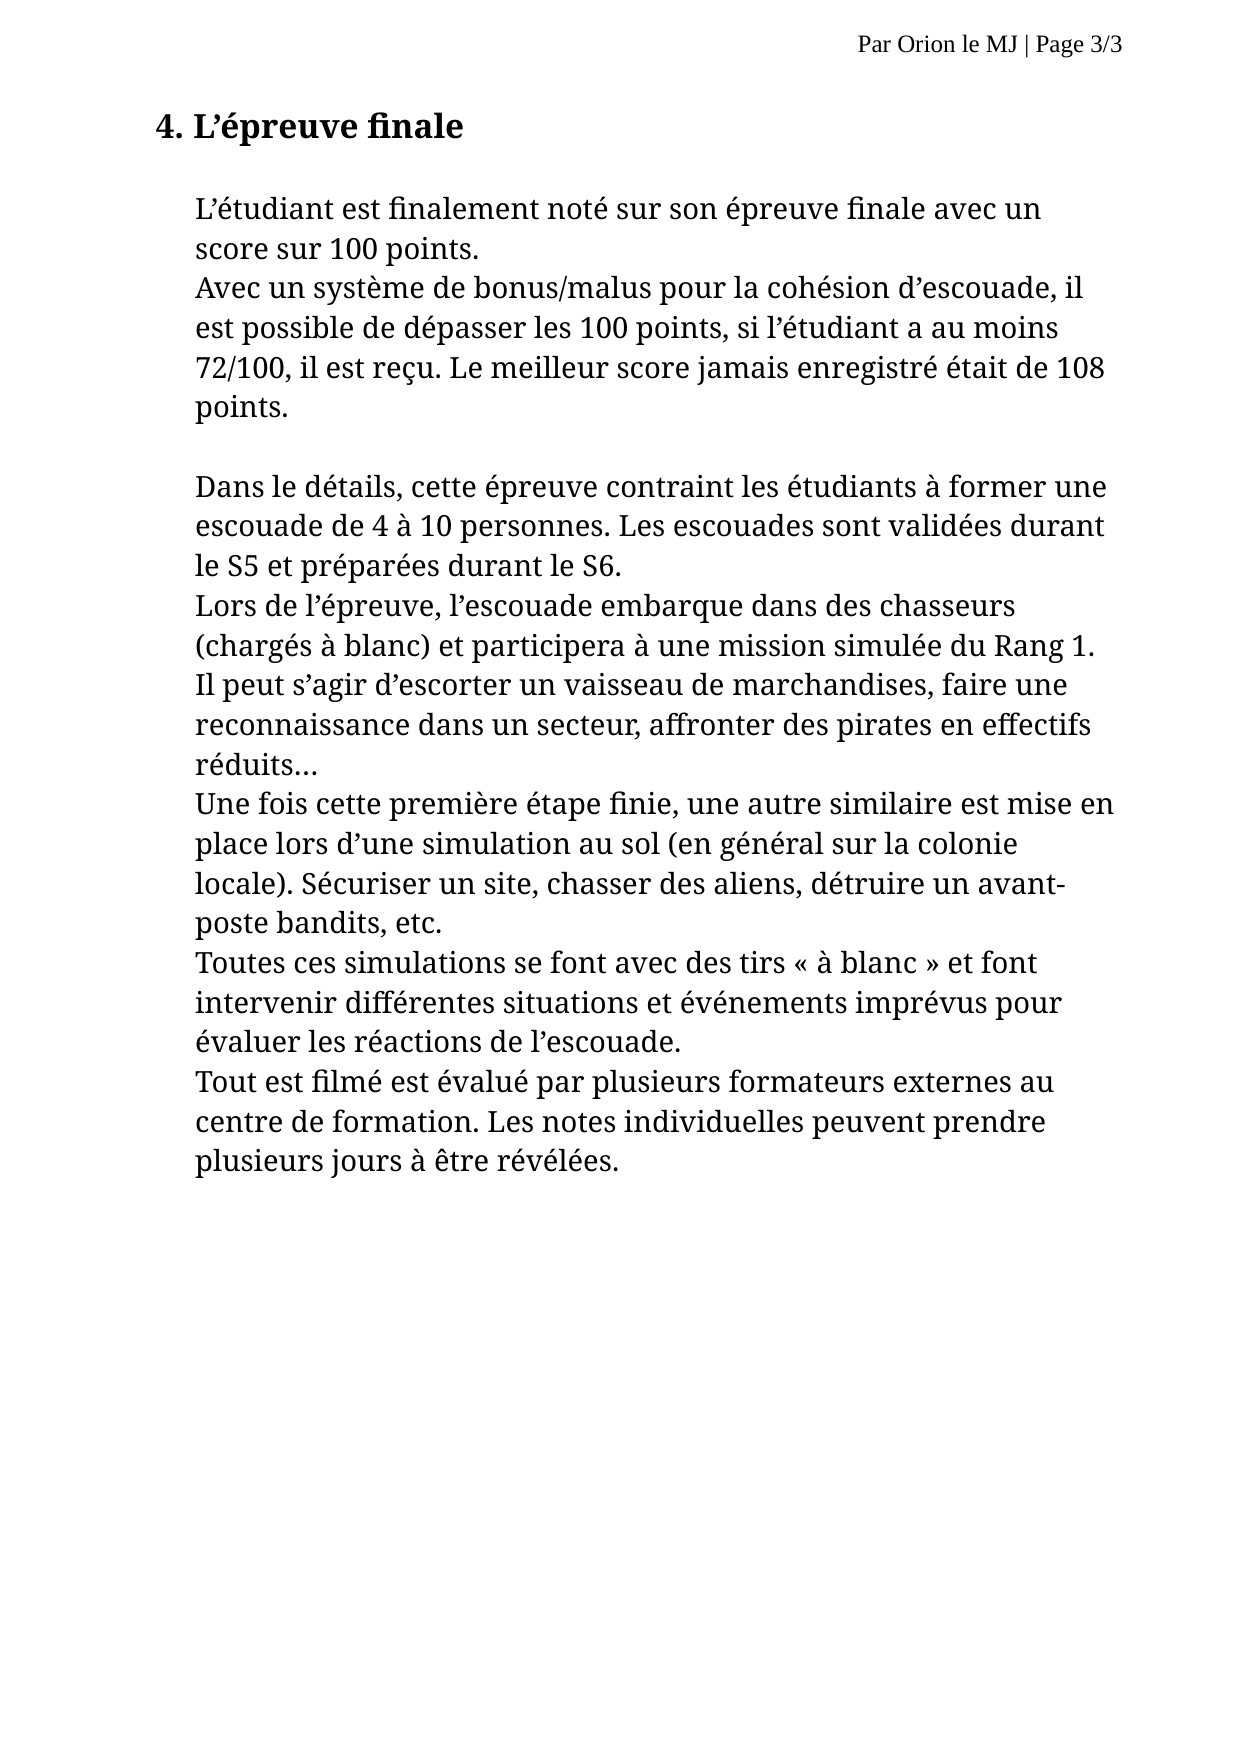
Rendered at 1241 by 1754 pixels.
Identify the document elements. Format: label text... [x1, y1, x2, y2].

list L’épreuve finale [156, 103, 1122, 148]
text Dans le détails, cette épreuve contraint les étudiants à former une escouade de 4 à 10 personnes. Les escouades sont validées durant le S5 et préparées durant le S6. [195, 466, 1122, 585]
text Lors de l’épreuve, l’escouade embarque dans des chasseurs (chargés à blanc) et participera à une mission simulée du Rang 1. Il peut s’agir d’escorter un vaisseau de marchandises, faire une reconnaissance dans un secteur, affronter des pirates en effectifs réduits… [195, 585, 1122, 783]
text Tout est filmé est évalué par plusieurs formateurs externes au centre de formation. Les notes individuelles peuvent prendre plusieurs jours à être révélées. [195, 1061, 1122, 1180]
text L’étudiant est finalement noté sur son épreuve finale avec un score sur 100 points. [195, 188, 1122, 268]
text Une fois cette première étape finie, une autre similaire est mise en place lors d’une simulation au sol (en général sur la colonie locale). Sécuriser un site, chasser des aliens, détruire un avant-poste bandits, etc. [195, 783, 1122, 942]
text Toutes ces simulations se font avec des tirs « à blanc » et font intervenir différentes situations et événements imprévus pour évaluer les réactions de l’escouade. [195, 942, 1122, 1061]
text Avec un système de bonus/malus pour la cohésion d’escouade, il est possible de dépasser les 100 points, si l’étudiant a au moins 72/100, il est reçu. Le meilleur score jamais enregistré était de 108 points. [195, 268, 1122, 426]
